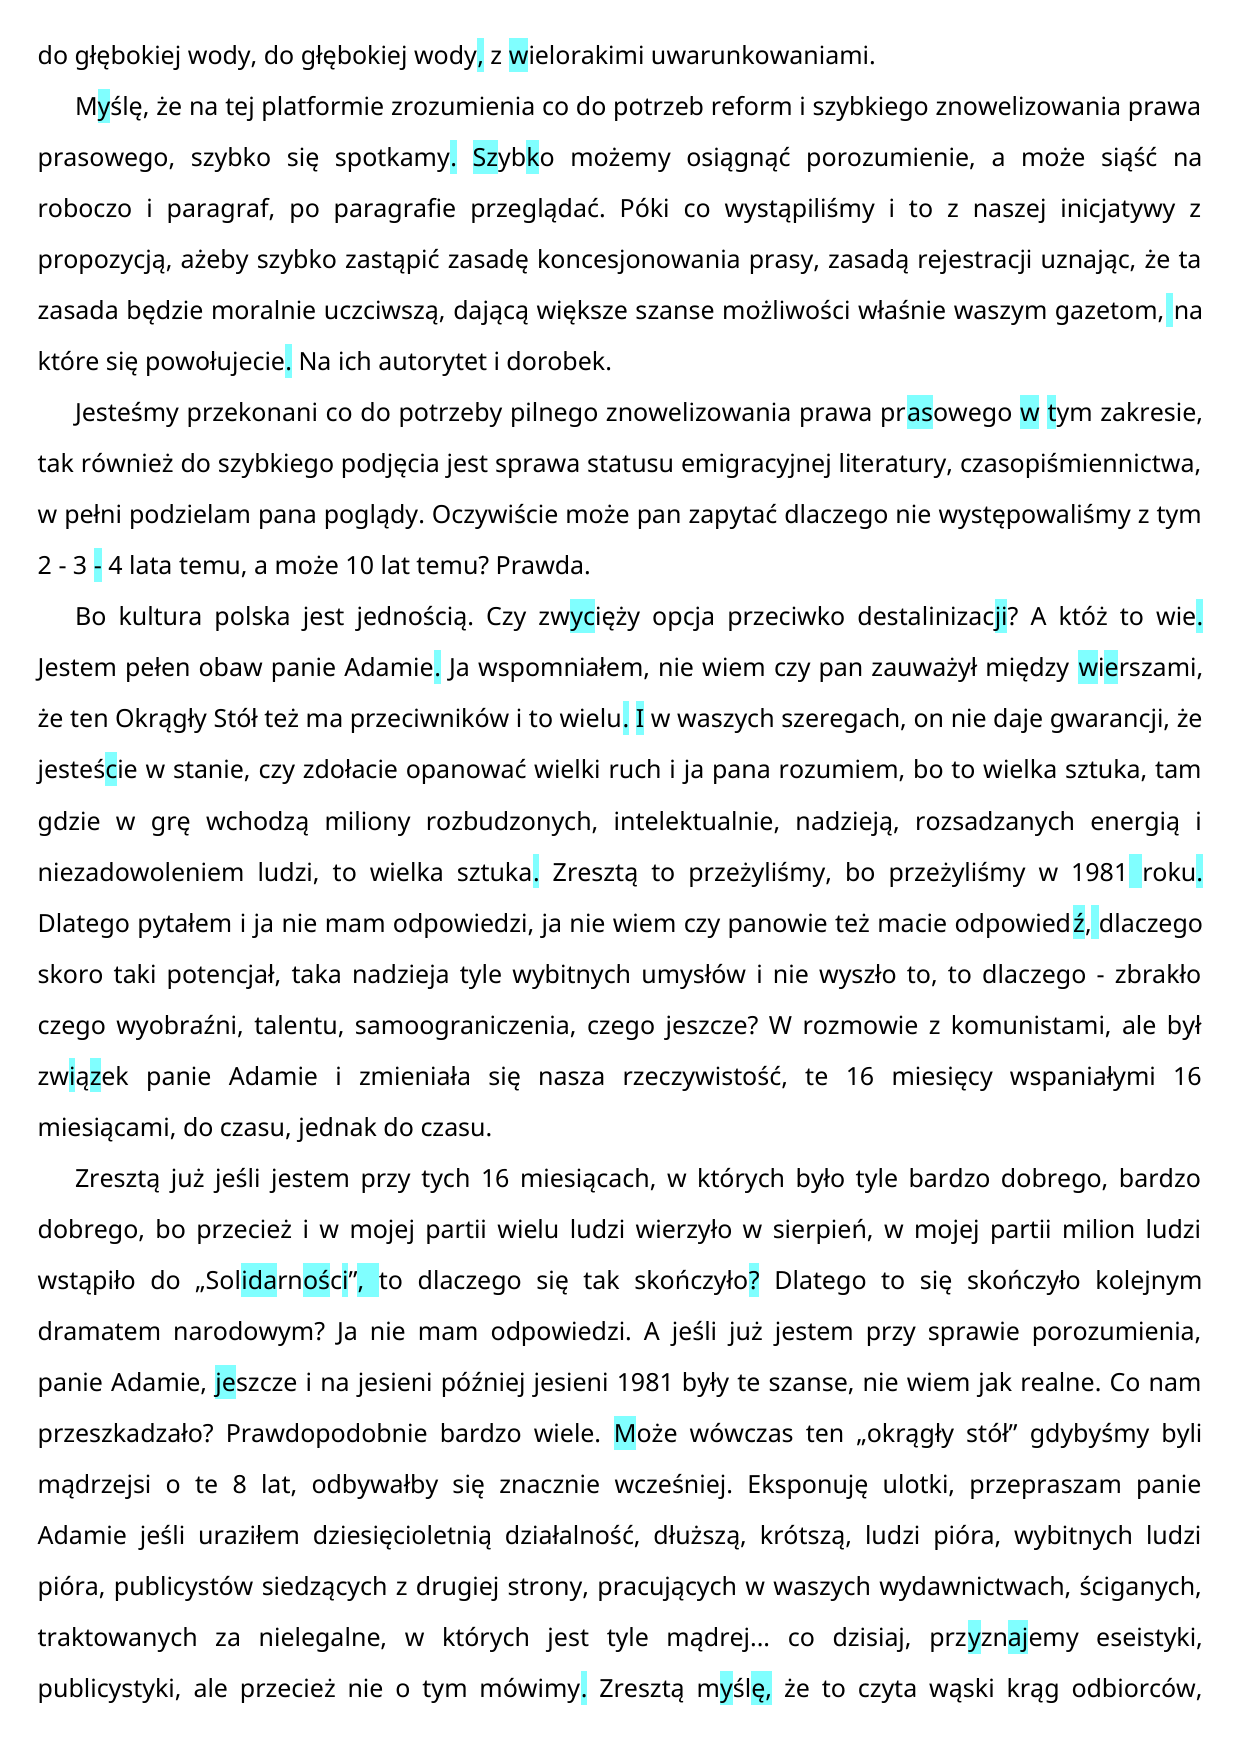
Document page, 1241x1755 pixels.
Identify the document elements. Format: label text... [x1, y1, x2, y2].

text Jesteśmy przekonani co do potrzeby pilnego znowelizowania prawa prasowego w tym zakresie, tak również do szybkiego podjęcia jest sprawa statusu emigracyjnej literatury, czasopiśmiennictwa, w pełni podzielam pana poglądy. Oczywiście może pan zapytać dlaczego nie występowaliśmy z tym 2 - 3 - 4 lata temu, a może 10 lat temu? Prawda. [37, 395, 1203, 582]
text Myślę, że na tej platformie zrozumienia co do potrzeb reform i szybkiego znowelizowania prawa prasowego, szybko się spotkamy. Szybko możemy osiągnąć porozumienie, a może siąść na roboczo i paragraf, po paragrafie przeglądać. Póki co wystąpiliśmy i to z naszej inicjatywy z propozycją, ażeby szybko zastąpić zasadę koncesjonowania prasy, zasadą rejestracji uznając, że ta zasada będzie moralnie uczciwszą, dającą większe szanse możliwości właśnie waszym gazetom, na które się powołujecie. Na ich autorytet i dorobek. [37, 88, 1203, 378]
text Zresztą już jeśli jestem przy tych 16 miesiącach, w których było tyle bardzo dobrego, bardzo dobrego, bo przecież i w mojej partii wielu ludzi wierzyło w sierpień, w mojej partii milion ludzi wstąpiło do „Solidarności”, to dlaczego się tak skończyło? Dlatego to się skończyło kolejnym dramatem narodowym? Ja nie mam odpowiedzi. A jeśli już jestem przy sprawie porozumienia, panie Adamie, jeszcze i na jesieni później jesieni 1981 były te szanse, nie wiem jak realne. Co nam przeszkadzało? Prawdopodobnie bardzo wiele. Może wówczas ten „okrągły stół” gdybyśmy byli mądrzejsi o te 8 lat, odbywałby się znacznie wcześniej. Eksponuję ulotki, przepraszam panie Adamie jeśli uraziłem dziesięcioletnią działalność, dłuższą, krótszą, ludzi pióra, wybitnych ludzi pióra, publicystów siedzących z drugiej strony, pracujących w waszych wydawnictwach, ściganych, traktowanych za nielegalne, w których jest tyle mądrej... co dzisiaj, przyznajemy eseistyki, publicystyki, ale przecież nie o tym mówimy. Zresztą myślę, że to czyta wąski krąg odbiorców, [37, 1160, 1203, 1705]
text Bo kultura polska jest jednością. Czy zwycięży opcja przeciwko destalinizacji? A któż to wie. Jestem pełen obaw panie Adamie. Ja wspomniałem, nie wiem czy pan zauważył między wierszami, że ten Okrągły Stół też ma przeciwników i to wielu. I w waszych szeregach, on nie daje gwarancji, że jesteście w stanie, czy zdołacie opanować wielki ruch i ja pana rozumiem, bo to wielka sztuka, tam gdzie w grę wchodzą miliony rozbudzonych, intelektualnie, nadzieją, rozsadzanych energią i niezadowoleniem ludzi, to wielka sztuka. Zresztą to przeżyliśmy, bo przeżyliśmy w 1981 roku. Dlatego pytałem i ja nie mam odpowiedzi, ja nie wiem czy panowie też macie odpowiedź, dlaczego skoro taki potencjał, taka nadzieja tyle wybitnych umysłów i nie wyszło to, to dlaczego - zbrakło czego wyobraźni, talentu, samoograniczenia, czego jeszcze? W rozmowie z komunistami, ale był związek panie Adamie i zmieniała się nasza rzeczywistość, te 16 miesięcy wspaniałymi 16 miesiącami, do czasu, jednak do czasu. [37, 599, 1203, 1143]
text do głębokiej wody, do głębokiej wody, z wielorakimi uwarunkowaniami. [37, 37, 1203, 72]
